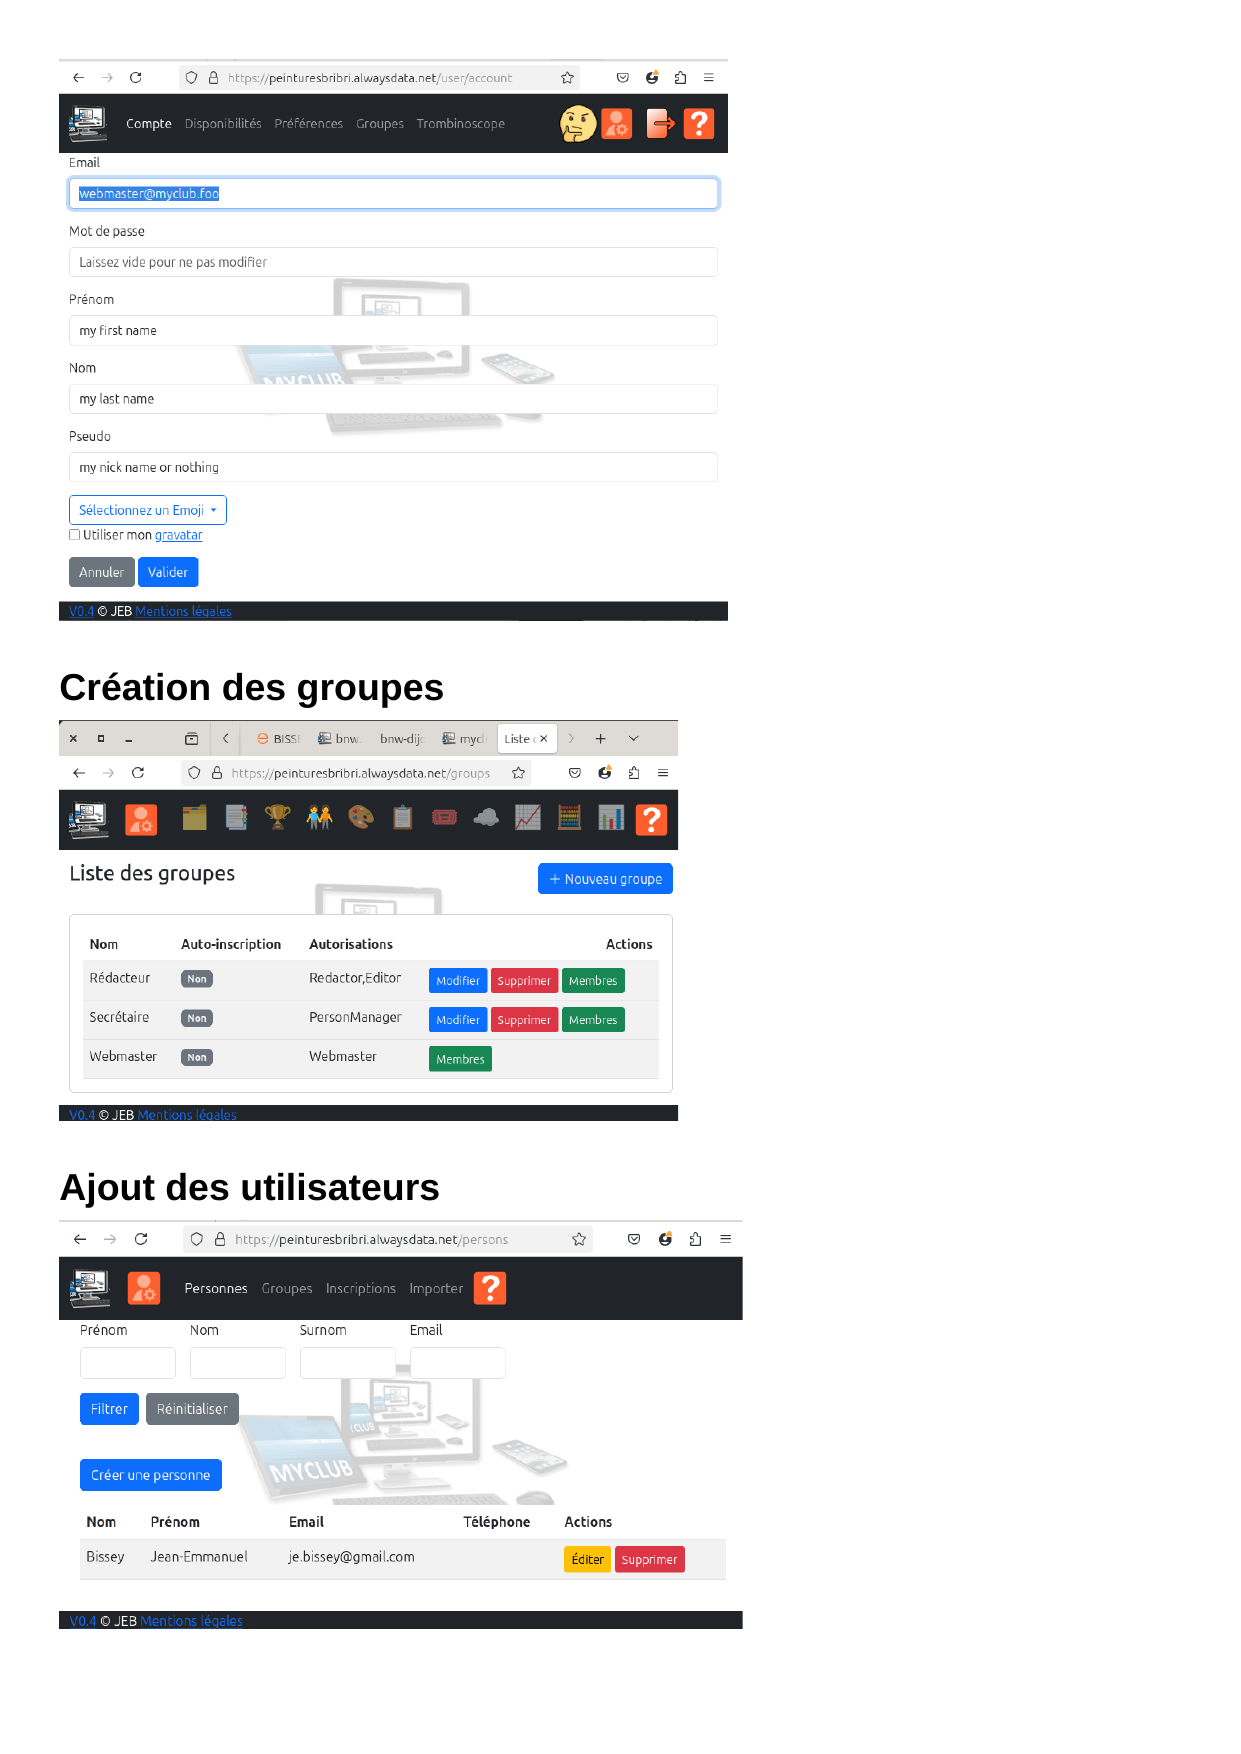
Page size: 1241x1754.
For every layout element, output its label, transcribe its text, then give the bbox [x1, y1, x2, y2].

subtitle Création des groupes [59, 665, 1181, 708]
picture [59, 1220, 743, 1629]
subtitle Ajout des utilisateurs [59, 1165, 1181, 1208]
picture [59, 59, 728, 621]
picture [59, 720, 679, 1121]
